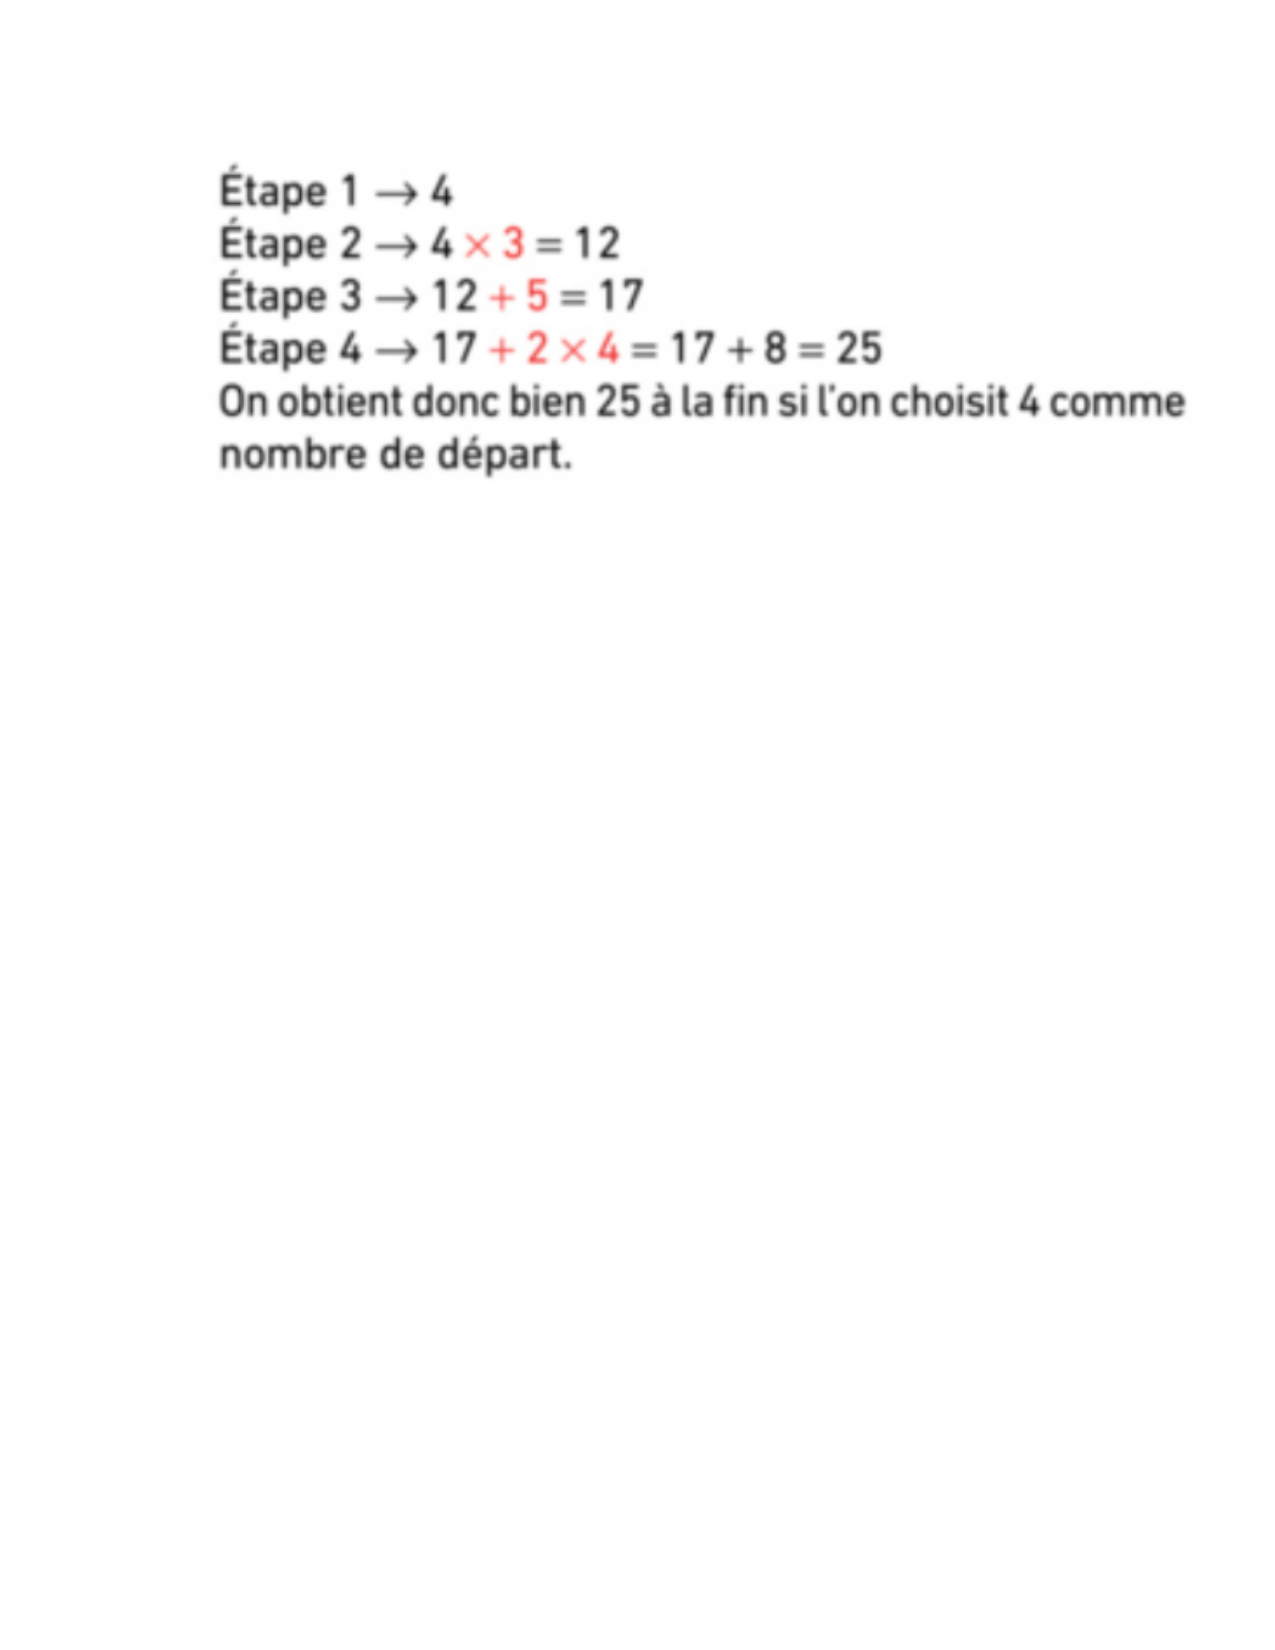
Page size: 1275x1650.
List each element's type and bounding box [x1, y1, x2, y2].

picture [206, 150, 1211, 484]
